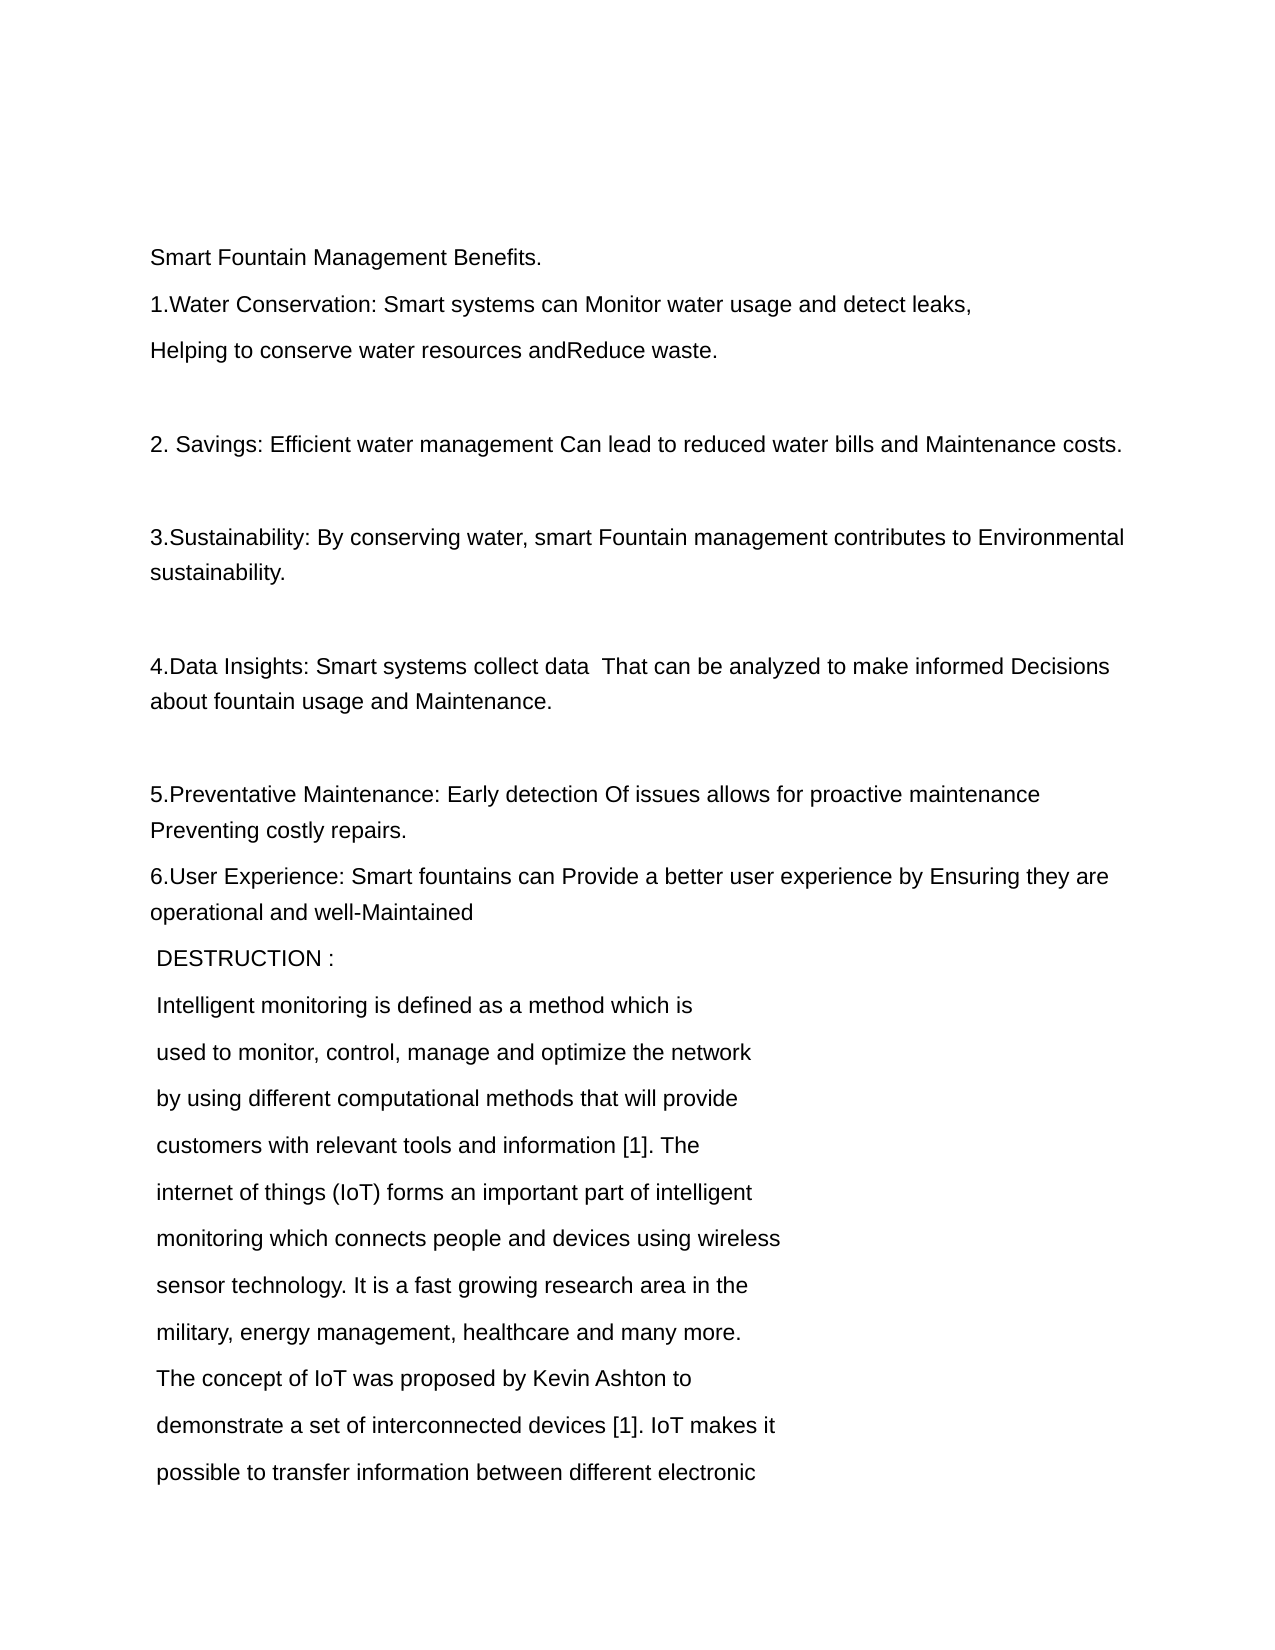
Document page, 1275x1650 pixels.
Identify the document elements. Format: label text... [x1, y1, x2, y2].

text The concept of IoT was proposed by Kevin Ashton to [150, 1365, 1126, 1392]
text Intelligent monitoring is defined as a method which is [150, 992, 1126, 1018]
text internet of things (IoT) forms an important part of intelligent [150, 1179, 1126, 1205]
text customers with relevant tools and information [1]. The [150, 1132, 1126, 1158]
text demonstrate a set of interconnected devices [1]. IoT makes it [150, 1412, 1126, 1438]
text sensor technology. It is a fast growing research area in the [150, 1272, 1126, 1298]
text used to monitor, control, manage and optimize the network [150, 1039, 1126, 1065]
text 2. Savings: Efficient water management Can lead to reduced water bills and Maintenance costs. [150, 431, 1126, 457]
text military, energy management, healthcare and many more. [150, 1319, 1126, 1345]
text 4.Data Insights: Smart systems collect data That can be analyzed to make informed Decisions about fountain usage and Maintenance. [150, 653, 1126, 714]
text 5.Preventative Maintenance: Early detection Of issues allows for proactive maintenance Preventing costly repairs. [150, 781, 1126, 843]
text monitoring which connects people and devices using wireless [150, 1225, 1126, 1252]
text by using different computational methods that will provide [150, 1085, 1126, 1112]
text possible to transfer information between different electronic [150, 1459, 1126, 1485]
text Helping to conserve water resources andReduce waste. [150, 337, 1126, 364]
text DESTRUCTION : [150, 945, 1126, 972]
text 6.User Experience: Smart fountains can Provide a better user experience by Ensuring they are operational and well-Maintained [150, 863, 1126, 925]
text 1.Water Conservation: Smart systems can Monitor water usage and detect leaks, [150, 291, 1126, 317]
text Smart Fountain Management Benefits. [150, 244, 1126, 270]
text 3.Sustainability: By conserving water, smart Fountain management contributes to Environmental sustainability. [150, 524, 1126, 586]
